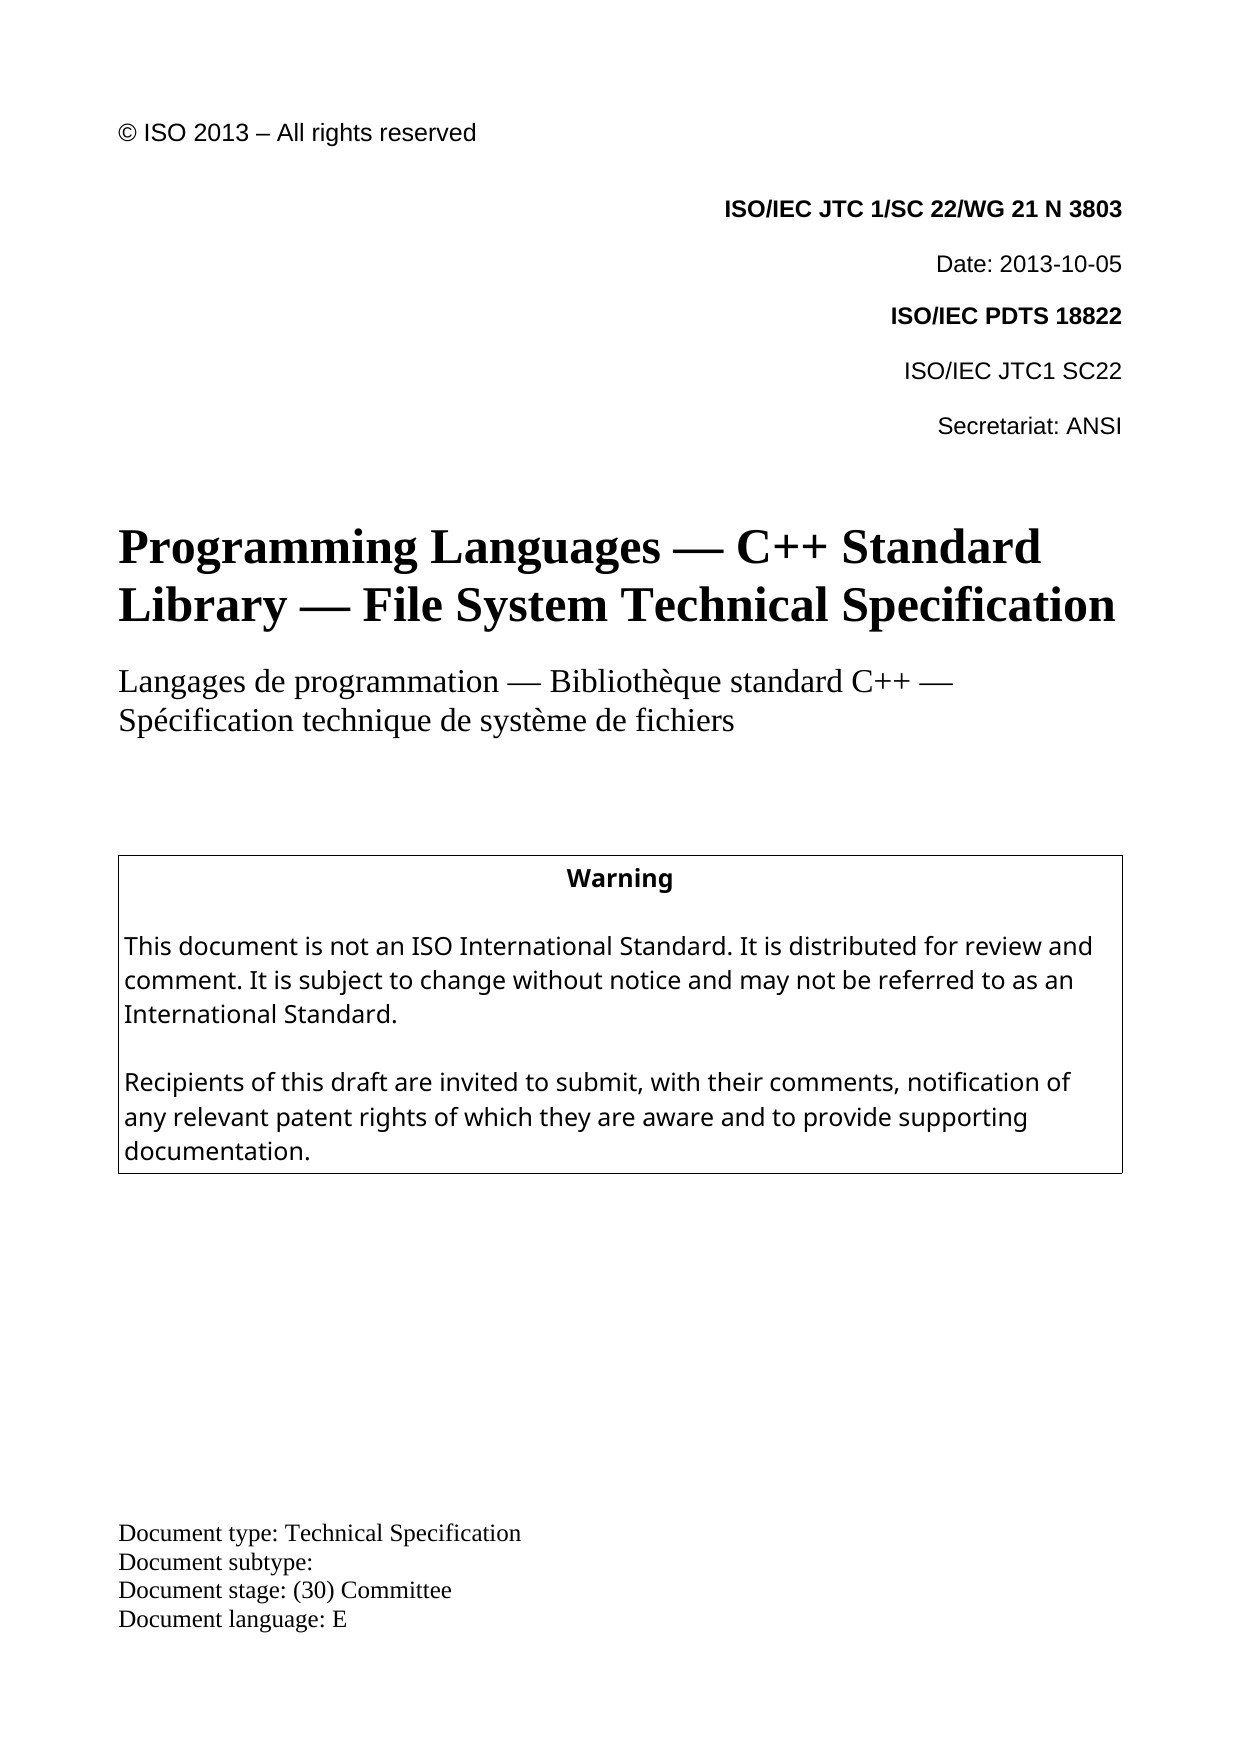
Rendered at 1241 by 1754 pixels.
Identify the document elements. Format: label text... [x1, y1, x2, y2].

text ISO/IEC JTC1 SC22 [118, 357, 1122, 384]
text Document type: Technical Specification Document subtype: Document stage: (30) Committee Document language: E [118, 1518, 1122, 1633]
text Langages de programmation — Bibliothèque standard C++ — Spécification technique de système de fichiers [118, 662, 1122, 738]
text ISO/IEC JTC 1/SC 22/WG 21 N 3803 [118, 195, 1122, 222]
text © ISO 2013 – All rights reserved [118, 118, 1122, 147]
table_header Warning This document is not an ISO International Standard. It is distributed for review and comment. It is subject to change without notice and may not be referred to as an International Standard. Recipients of this draft are invited to submit, with their comments, notification of any relevant patent rights of which they are aware and to provide supporting documentation. [119, 856, 1122, 1173]
text Secretariat: ANSI [118, 412, 1122, 439]
text Date: 2013-10-05 [118, 250, 1122, 278]
subtitle Programming Languages — C++ Standard Library — File System Technical Specification [118, 517, 1122, 632]
text ISO/IEC PDTS 18822 [118, 302, 1122, 329]
